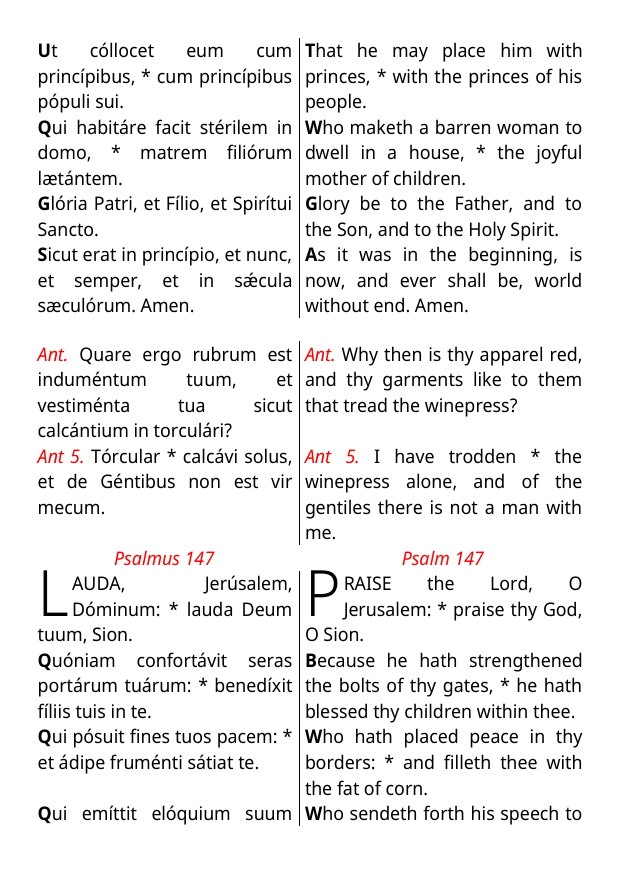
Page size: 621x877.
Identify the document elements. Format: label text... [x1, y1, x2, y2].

table_header Psalmus 147 [38, 545, 299, 571]
table_cell Qui emíttit elóquium suum [38, 800, 299, 826]
table_cell Ut cóllocet eum cum princípibus, * cum princípibus pópuli sui. [38, 38, 299, 114]
table_cell Who maketh a barren woman to dwell in a house, * the joyful mother of children. [300, 114, 583, 191]
table_cell Sicut erat in princípio, et nunc, et semper, et in sǽcula sæculórum. Amen. [38, 242, 299, 318]
table_header Psalm 147 [299, 545, 583, 571]
table_header Ant. Quare ergo rubrum est induméntum tu­um, et vestiménta tua sicut calcántium in torculári? [38, 341, 299, 443]
table_header Glory be to the Father, and to the Son, and to the Holy Spirit. [300, 191, 583, 242]
table_header LAUDA, Jerúsalem, Dóminum: * lauda Deum tu­um, Sion. Quóniam confortávit seras portárum tuárum: * benedíxit fíliis tuis in te. [38, 571, 299, 724]
table_cell Ant 5. I have trodden * the winepress alone, and of the gentiles there is not a man with me. [300, 443, 583, 545]
table_cell Who hath placed peace in thy borders: * and filleth thee with the fat of corn. [300, 724, 583, 800]
table_cell As it was in the beginning, is now, and ever shall be, world without end. Amen. [300, 242, 583, 318]
table_header PRAISE the Lord, O Jerusalem: * praise thy God, O Sion. Because he hath strengthened the bolts of thy gates, * he hath blessed thy children within thee. [300, 571, 583, 724]
table_header Ant. Why then is thy apparel red, and thy garments like to them that tread the winepress? [300, 341, 583, 443]
table_cell That he may place him with princes, * with the princes of his people. [300, 38, 583, 114]
table_cell Qui pósuit fines tuos pacem: * et ádipe fruménti sátiat te. [38, 724, 299, 800]
table_cell Who sendeth forth his speech to [300, 800, 583, 826]
table_header Glória Patri, et Fílio, et Spirítui Sancto. [38, 191, 299, 242]
table_cell Qui habitáre facit stérilem in domo, * matrem filiórum lætántem. [38, 114, 299, 191]
table_cell Ant 5. Tórcular * calcávi solus, et de Géntibus non est vir mecum. [38, 443, 299, 545]
